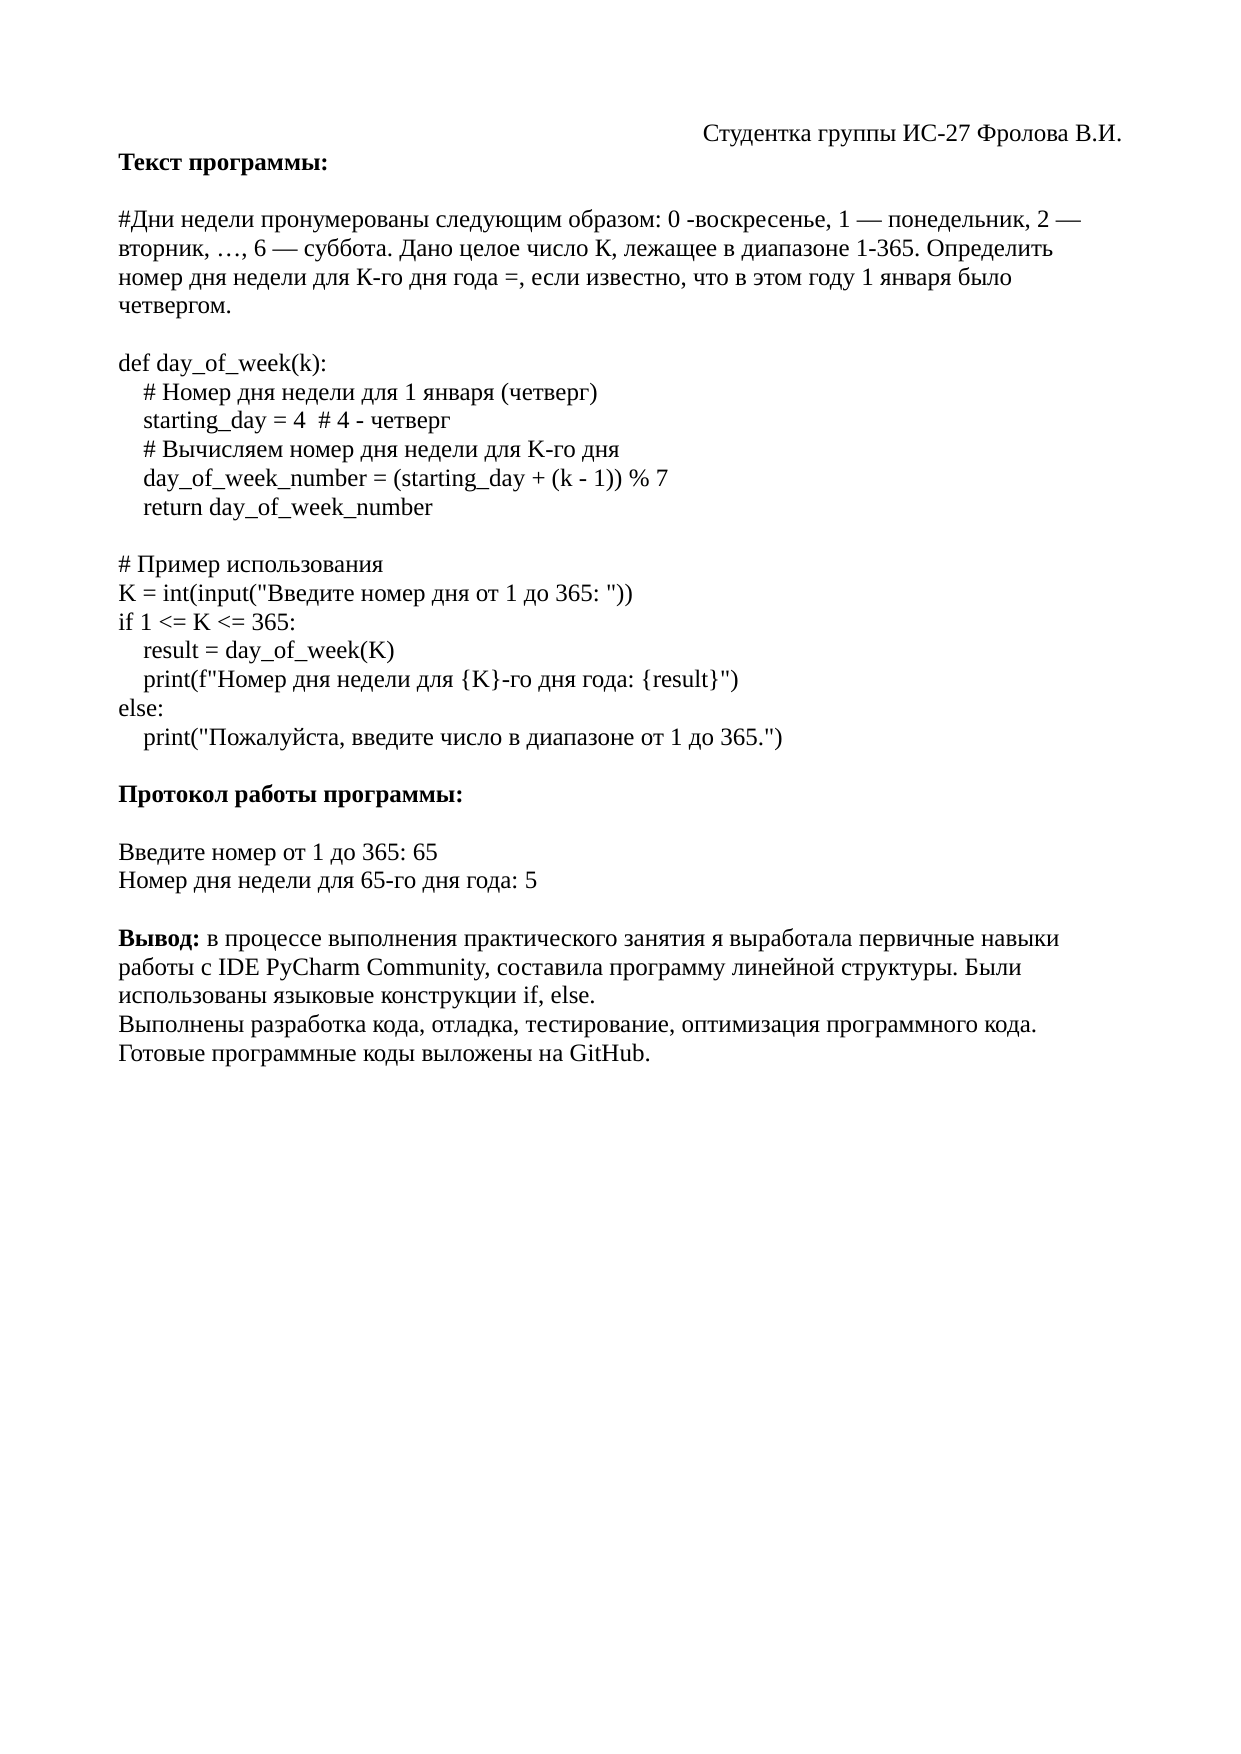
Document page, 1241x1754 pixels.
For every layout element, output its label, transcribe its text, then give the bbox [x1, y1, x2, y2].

text print("Пожалуйста, введите число в диапазоне от 1 до 365.") [118, 722, 1122, 751]
text Вывод: в процессе выполнения практического занятия я выработала первичные навыки работы с IDE PyCharm Community, составила программу линейной структуры. Были использованы языковые конструкции if, else. [118, 923, 1122, 1009]
text Номер дня недели для 65-го дня года: 5 [118, 866, 1122, 894]
text # Вычисляем номер дня недели для K-го дня [118, 434, 1122, 463]
text starting_day = 4 # 4 - четверг [118, 406, 1122, 434]
text def day_of_week(k): [118, 348, 1122, 377]
text Протокол работы программы: [118, 779, 1122, 808]
text # Номер дня недели для 1 января (четверг) [118, 377, 1122, 406]
text Введите номер от 1 до 365: 65 [118, 837, 1122, 866]
text #Дни недели пронумерованы следующим образом: 0 -воскресенье, 1 — понедельник, 2 — вторник, …, 6 — суббота. Дано целое число К, лежащее в диапазоне 1-365. Определить номер дня недели для К-го дня года =, если известно, что в этом году 1 января было четвергом. [118, 204, 1122, 319]
text if 1 <= K <= 365: [118, 607, 1122, 636]
text # Пример использования [118, 549, 1122, 578]
text Студентка группы ИС-27 Фролова В.И. [118, 118, 1122, 147]
text else: [118, 693, 1122, 722]
text Готовые программные коды выложены на GitHub. [118, 1038, 1122, 1067]
text K = int(input("Введите номер дня от 1 до 365: ")) [118, 578, 1122, 607]
text Выполнены разработка кода, отладка, тестирование, оптимизация программного кода. [118, 1009, 1122, 1038]
text Текст программы: [118, 147, 1122, 176]
text print(f"Номер дня недели для {K}-го дня года: {result}") [118, 664, 1122, 693]
text return day_of_week_number [118, 492, 1122, 521]
text day_of_week_number = (starting_day + (k - 1)) % 7 [118, 463, 1122, 492]
text result = day_of_week(K) [118, 636, 1122, 664]
